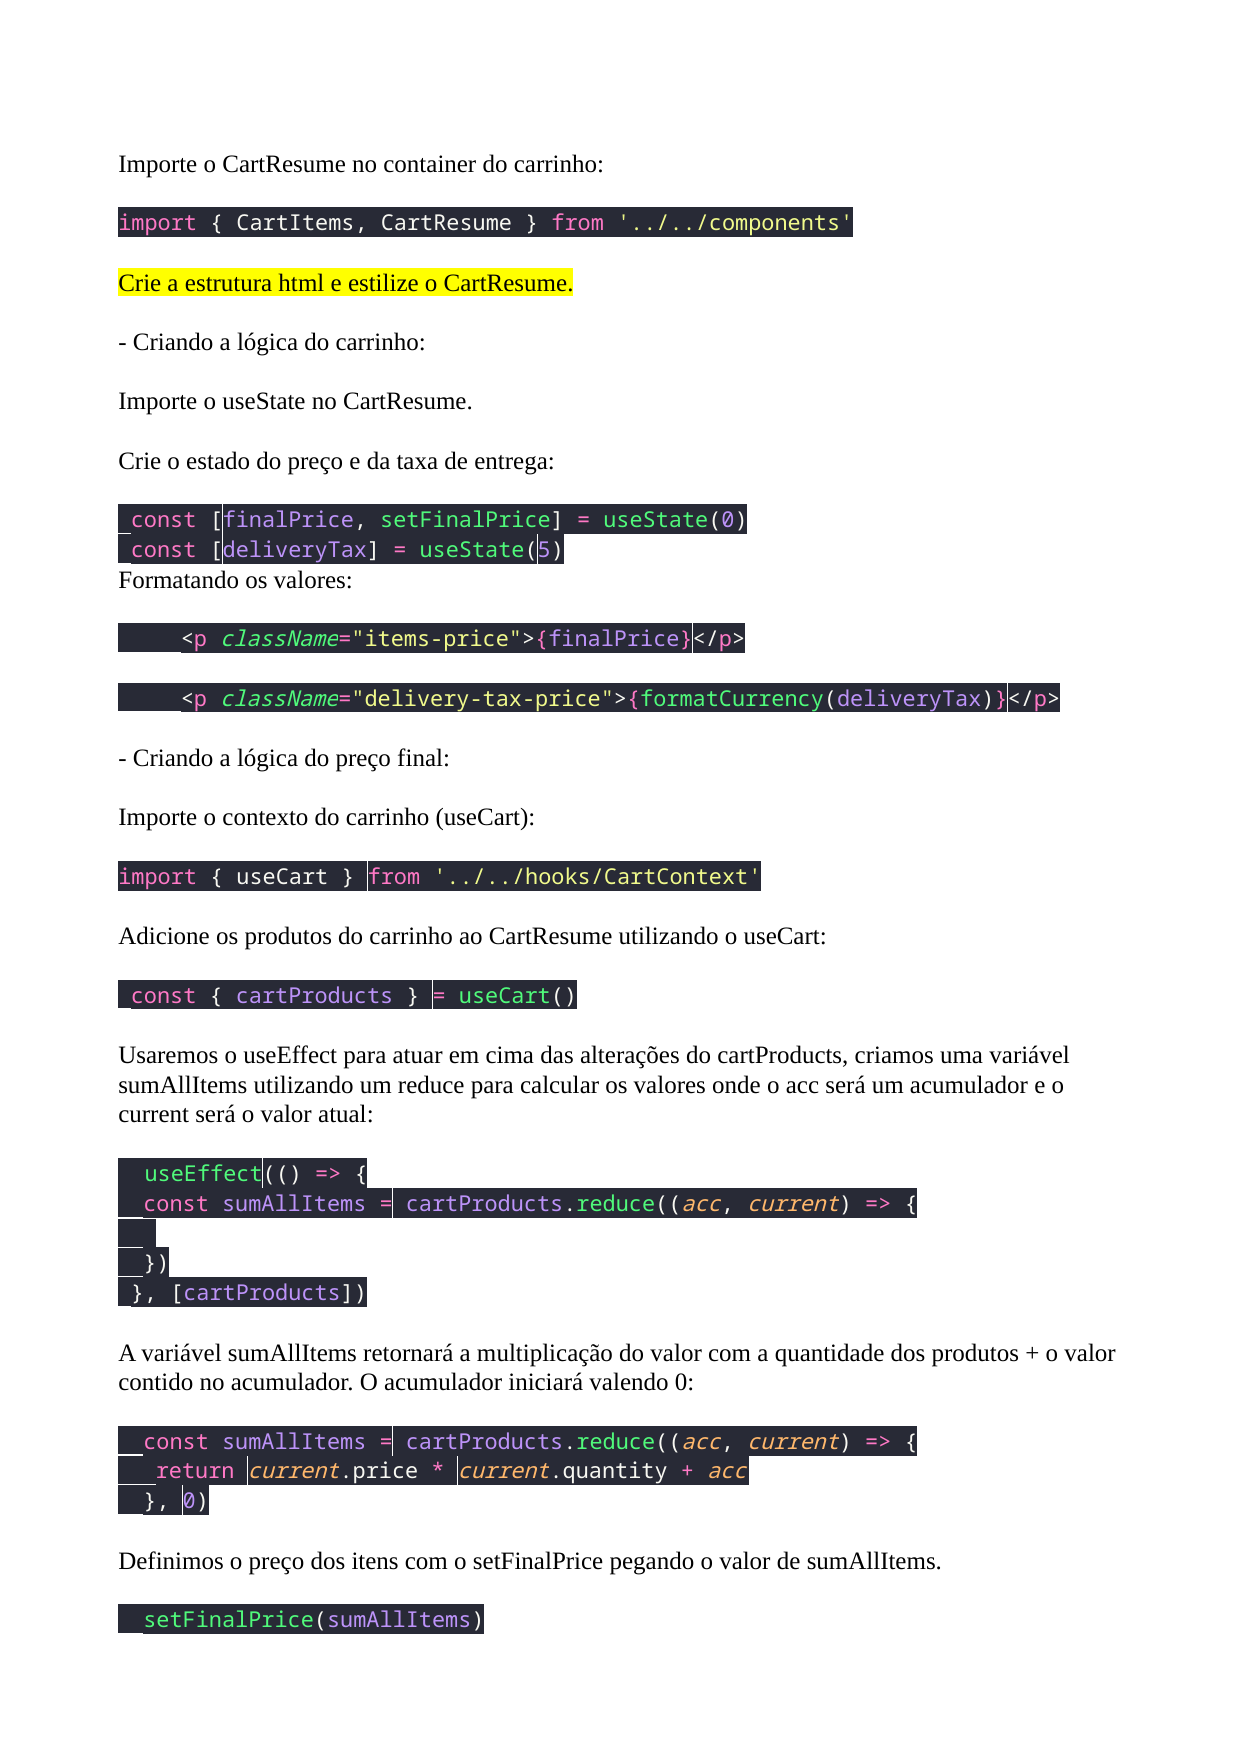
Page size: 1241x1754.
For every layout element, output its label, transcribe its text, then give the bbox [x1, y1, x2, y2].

text useEffect(() => { [118, 1158, 1122, 1188]
text }) [118, 1247, 1122, 1277]
text Crie a estrutura html e estilize o CartResume. [118, 267, 1122, 296]
text import { useCart } from '../../hooks/CartContext' [118, 861, 1122, 891]
text const sumAllItems = cartProducts.reduce((acc, current) => { [118, 1188, 1122, 1218]
text <p className="items-price">{finalPrice}</p> [118, 623, 1122, 653]
text import { CartItems, CartResume } from '../../components' [118, 207, 1122, 237]
text Usaremos o useEffect para atuar em cima das alterações do cartProducts, criamos uma variável sumAllItems utilizando um reduce para calcular os valores onde o acc será um acumulador e o current será o valor atual: [118, 1039, 1122, 1128]
text Importe o contexto do carrinho (useCart): [118, 801, 1122, 831]
text Importe o useState no CartResume. [118, 385, 1122, 415]
text - Criando a lógica do carrinho: [118, 326, 1122, 356]
text Definimos o preço dos itens com o setFinalPrice pegando o valor de sumAllItems. [118, 1545, 1122, 1574]
text Importe o CartResume no container do carrinho: [118, 148, 1122, 177]
text Adicione os produtos do carrinho ao CartResume utilizando o useCart: [118, 920, 1122, 950]
text }, [cartProducts]) [118, 1277, 1122, 1307]
text Crie o estado do preço e da taxa de entrega: [118, 445, 1122, 474]
text const sumAllItems = cartProducts.reduce((acc, current) => { [118, 1426, 1122, 1456]
text - Criando a lógica do preço final: [118, 742, 1122, 772]
text <p className="delivery-tax-price">{formatCurrency(deliveryTax)}</p> [118, 683, 1122, 712]
text setFinalPrice(sumAllItems) [118, 1604, 1122, 1634]
text Formatando os valores: [118, 564, 1122, 593]
text return current.price * current.quantity + acc [118, 1456, 1122, 1485]
text const [finalPrice, setFinalPrice] = useState(0) [118, 504, 1122, 534]
text const { cartProducts } = useCart() [118, 980, 1122, 1009]
text }, 0) [118, 1485, 1122, 1515]
text const [deliveryTax] = useState(5) [118, 534, 1122, 564]
text A variável sumAllItems retornará a multiplicação do valor com a quantidade dos produtos + o valor contido no acumulador. O acumulador iniciará valendo 0: [118, 1337, 1122, 1396]
